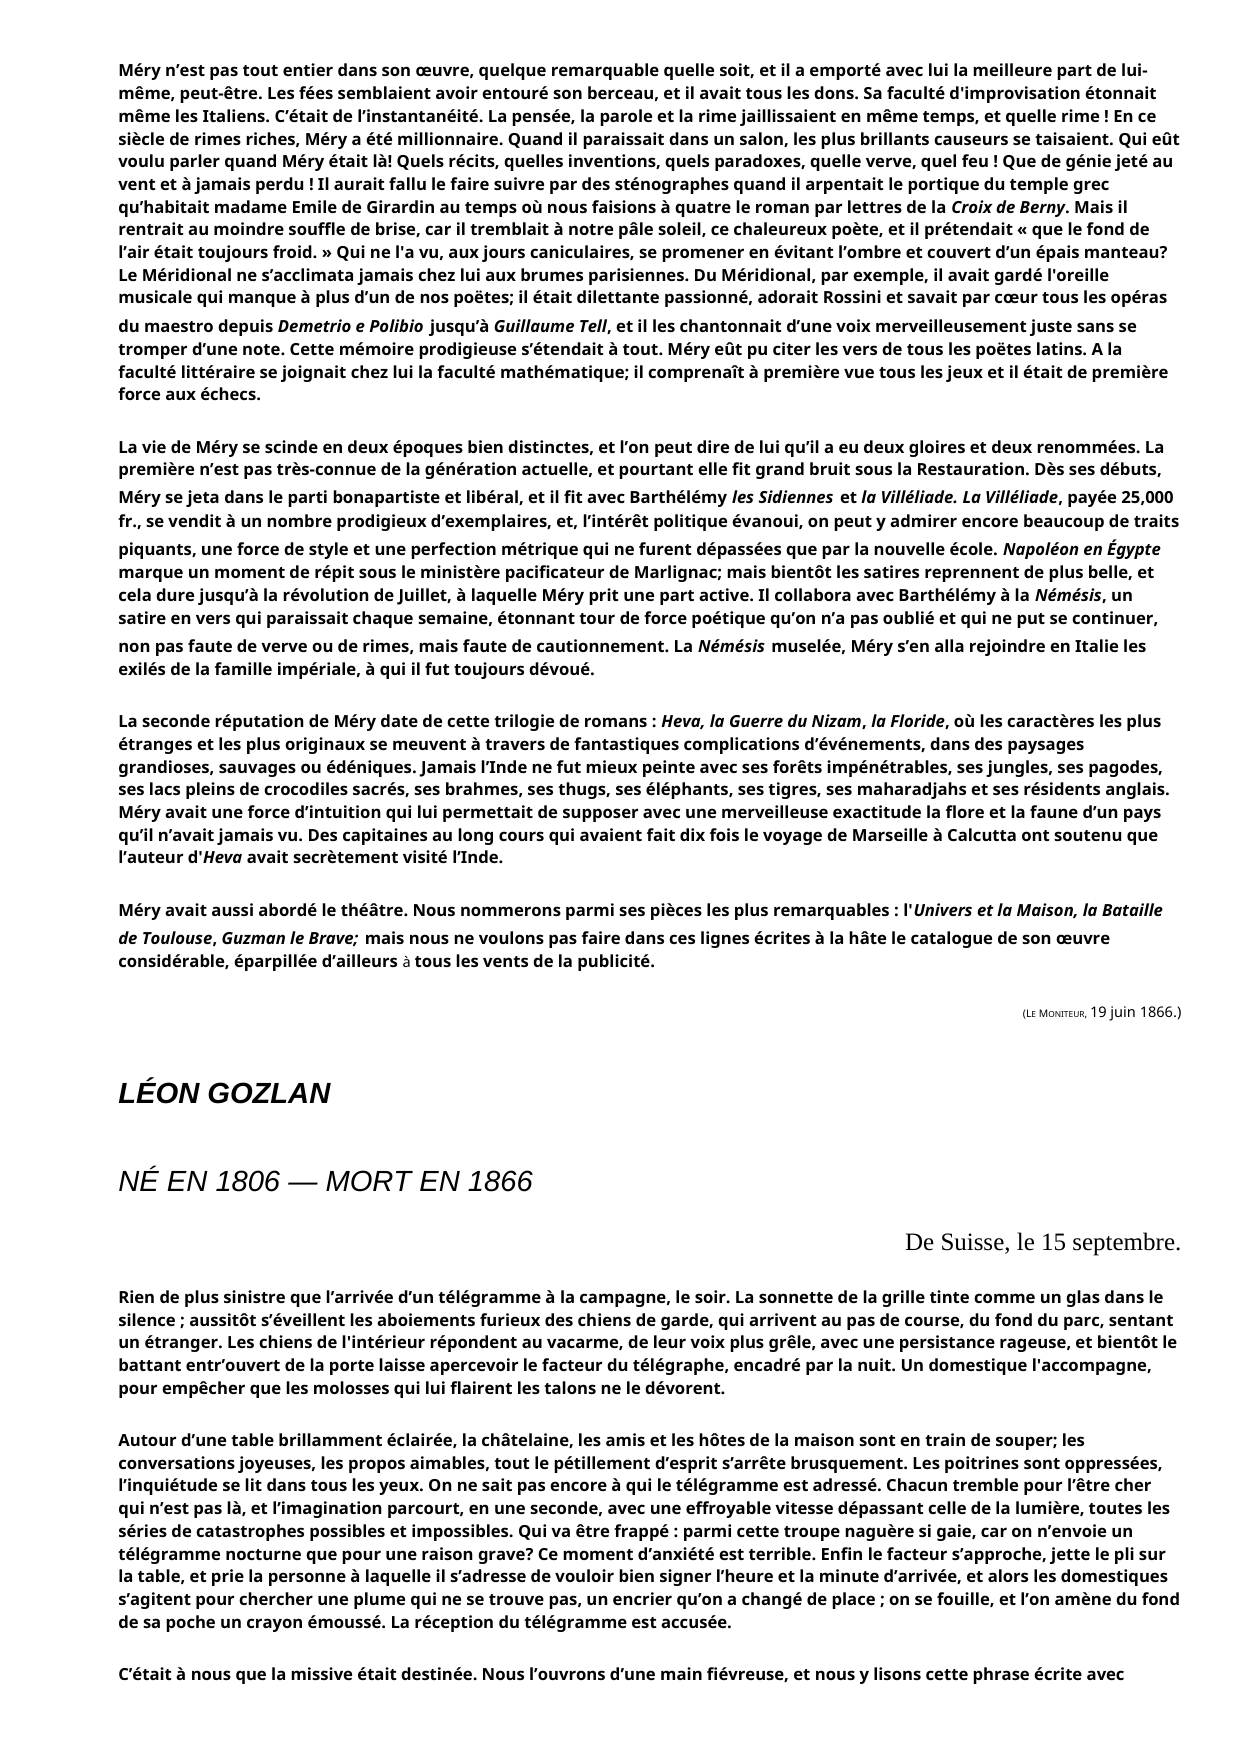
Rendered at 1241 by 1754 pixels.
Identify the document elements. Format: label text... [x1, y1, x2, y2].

text Rien de plus sinistre que l’arrivée d’un télégramme à la campagne, le soir. La sonnette de la grille tinte comme un glas dans le silence ; aussitôt s’éveillent les aboiements furieux des chiens de garde, qui arrivent au pas de course, du fond du parc, sentant un étranger. Les chiens de l'intérieur répondent au vacarme, de leur voix plus grêle, avec une persistance rageuse, et bientôt le battant entr’ouvert de la porte laisse apercevoir le facteur du télégraphe, encadré par la nuit. Un domestique l'accompagne, pour empêcher que les molosses qui lui flairent les talons ne le dévorent. [118, 1286, 1181, 1399]
text De Suisse, le 15 septembre. [118, 1227, 1181, 1256]
text Méry avait aussi abordé le théâtre. Nous nommerons parmi ses pièces les plus remarquables : l'Univers et la Maison, la Bataille de Toulouse, Guzman le Brave; mais nous ne voulons pas faire dans ces lignes écrites à la hâte le catalogue de son œuvre considérable, éparpillée d’ailleurs à tous les vents de la publicité. [118, 898, 1181, 972]
subtitle LÉON GOZLAN [118, 1076, 1181, 1110]
text La seconde réputation de Méry date de cette trilogie de romans : Heva, la Guerre du Nizam, la Floride, où les caractères les plus étranges et les plus originaux se meuvent à travers de fantastiques complications d’événements, dans des paysages grandioses, sauvages ou édéniques. Jamais l’Inde ne fut mieux peinte avec ses forêts impénétrables, ses jungles, ses pagodes, ses lacs pleins de crocodiles sacrés, ses brahmes, ses thugs, ses éléphants, ses tigres, ses maharadjahs et ses résidents anglais. Méry avait une force d’intuition qui lui permettait de supposer avec une merveilleuse exactitude la flore et la faune d’un pays qu’il n’avait jamais vu. Des capitaines au long cours qui avaient fait dix fois le voyage de Marseille à Calcutta ont soutenu que l’auteur d'Heva avait secrètement visité l’Inde. [118, 710, 1181, 869]
text La vie de Méry se scinde en deux époques bien distinctes, et l’on peut dire de lui qu’il a eu deux gloires et deux renommées. La première n’est pas très-connue de la génération actuelle, et pourtant elle fit grand bruit sous la Restauration. Dès ses débuts, Méry se jeta dans le parti bonapartiste et libéral, et il fit avec Barthélémy les Sidiennes et la Villéliade. La Villéliade, payée 25,000 fr., se vendit à un nombre prodigieux d’exemplaires, et, l’intérêt politique évanoui, on peut y admirer encore beaucoup de traits piquants, une force de style et une perfection métrique qui ne furent dépassées que par la nouvelle école. Napoléon en Égypte marque un moment de répit sous le ministère pacificateur de Marlignac; mais bientôt les satires reprennent de plus belle, et cela dure jusqu’à la révolution de Juillet, à laquelle Méry prit une part active. Il collabora avec Barthélémy à la Némésis, un satire en vers qui paraissait chaque semaine, étonnant tour de force poétique qu’on n’a pas oublié et qui ne put se continuer, non pas faute de verve ou de rimes, mais faute de cautionnement. La Némésis muselée, Méry s’en alla rejoindre en Italie les exilés de la famille impériale, à qui il fut toujours dévoué. [118, 435, 1181, 680]
text Autour d’une table brillamment éclairée, la châtelaine, les amis et les hôtes de la maison sont en train de souper; les conversations joyeuses, les propos aimables, tout le pétillement d’esprit s’arrête brusquement. Les poitrines sont oppressées, l’inquiétude se lit dans tous les yeux. On ne sait pas encore à qui le télégramme est adressé. Chacun tremble pour l’être cher qui n’est pas là, et l’imagination parcourt, en une seconde, avec une effroyable vitesse dépassant celle de la lumière, toutes les séries de catastrophes possibles et impossibles. Qui va être frappé : parmi cette troupe naguère si gaie, car on n’envoie un télégramme nocturne que pour une raison grave? Ce moment d’anxiété est terrible. Enfin le facteur s’approche, jette le pli sur la table, et prie la personne à laquelle il s’adresse de vouloir bien signer l’heure et la minute d’arrivée, et alors les domestiques s’agitent pour chercher une plume qui ne se trouve pas, un encrier qu’on a changé de place ; on se fouille, et l’on amène du fond de sa poche un crayon émoussé. La réception du télégramme est accusée. [118, 1429, 1181, 1633]
text Méry n’est pas tout entier dans son œuvre, quelque remarquable quelle soit, et il a emporté avec lui la meilleure part de lui-même, peut-être. Les fées semblaient avoir entouré son berceau, et il avait tous les dons. Sa faculté d'improvisation étonnait même les Italiens. C’était de l’instantanéité. La pensée, la parole et la rime jaillissaient en même temps, et quelle rime ! En ce siècle de rimes riches, Méry a été millionnaire. Quand il paraissait dans un salon, les plus brillants causeurs se taisaient. Qui eût voulu parler quand Méry était là! Quels récits, quelles inventions, quels paradoxes, quelle verve, quel feu ! Que de génie jeté au vent et à jamais perdu ! Il aurait fallu le faire suivre par des sténographes quand il arpentait le portique du temple grec qu’habitait madame Emile de Girardin au temps où nous faisions à quatre le roman par lettres de la Croix de Berny. Mais il rentrait au moindre souffle de brise, car il tremblait à notre pâle soleil, ce chaleureux poète, et il prétendait « que le fond de l’air était toujours froid. » Qui ne l'a vu, aux jours caniculaires, se promener en évitant l’ombre et couvert d’un épais manteau? Le Méridional ne s’acclimata jamais chez lui aux brumes parisiennes. Du Méridional, par exemple, il avait gardé l'oreille musicale qui manque à plus d’un de nos poëtes; il était dilettante passionné, adorait Rossini et savait par cœur tous les opéras du maestro depuis Demetrio e Polibio jusqu’à Guillaume Tell, et il les chantonnait d’une voix merveilleusement juste sans se tromper d’une note. Cette mémoire prodigieuse s’étendait à tout. Méry eût pu citer les vers de tous les poëtes latins. A la faculté littéraire se joignait chez lui la faculté mathématique; il comprenaît à première vue tous les jeux et il était de première force aux échecs. [118, 59, 1181, 406]
text (Le Moniteur, 19 juin 1866.) [118, 1002, 1181, 1022]
subtitle NÉ EN 1806 — MORT EN 1866 [118, 1164, 1181, 1198]
text C’était à nous que la missive était destinée. Nous l’ouvrons d’une main fiévreuse, et nous y lisons cette phrase écrite avec [118, 1662, 1181, 1685]
